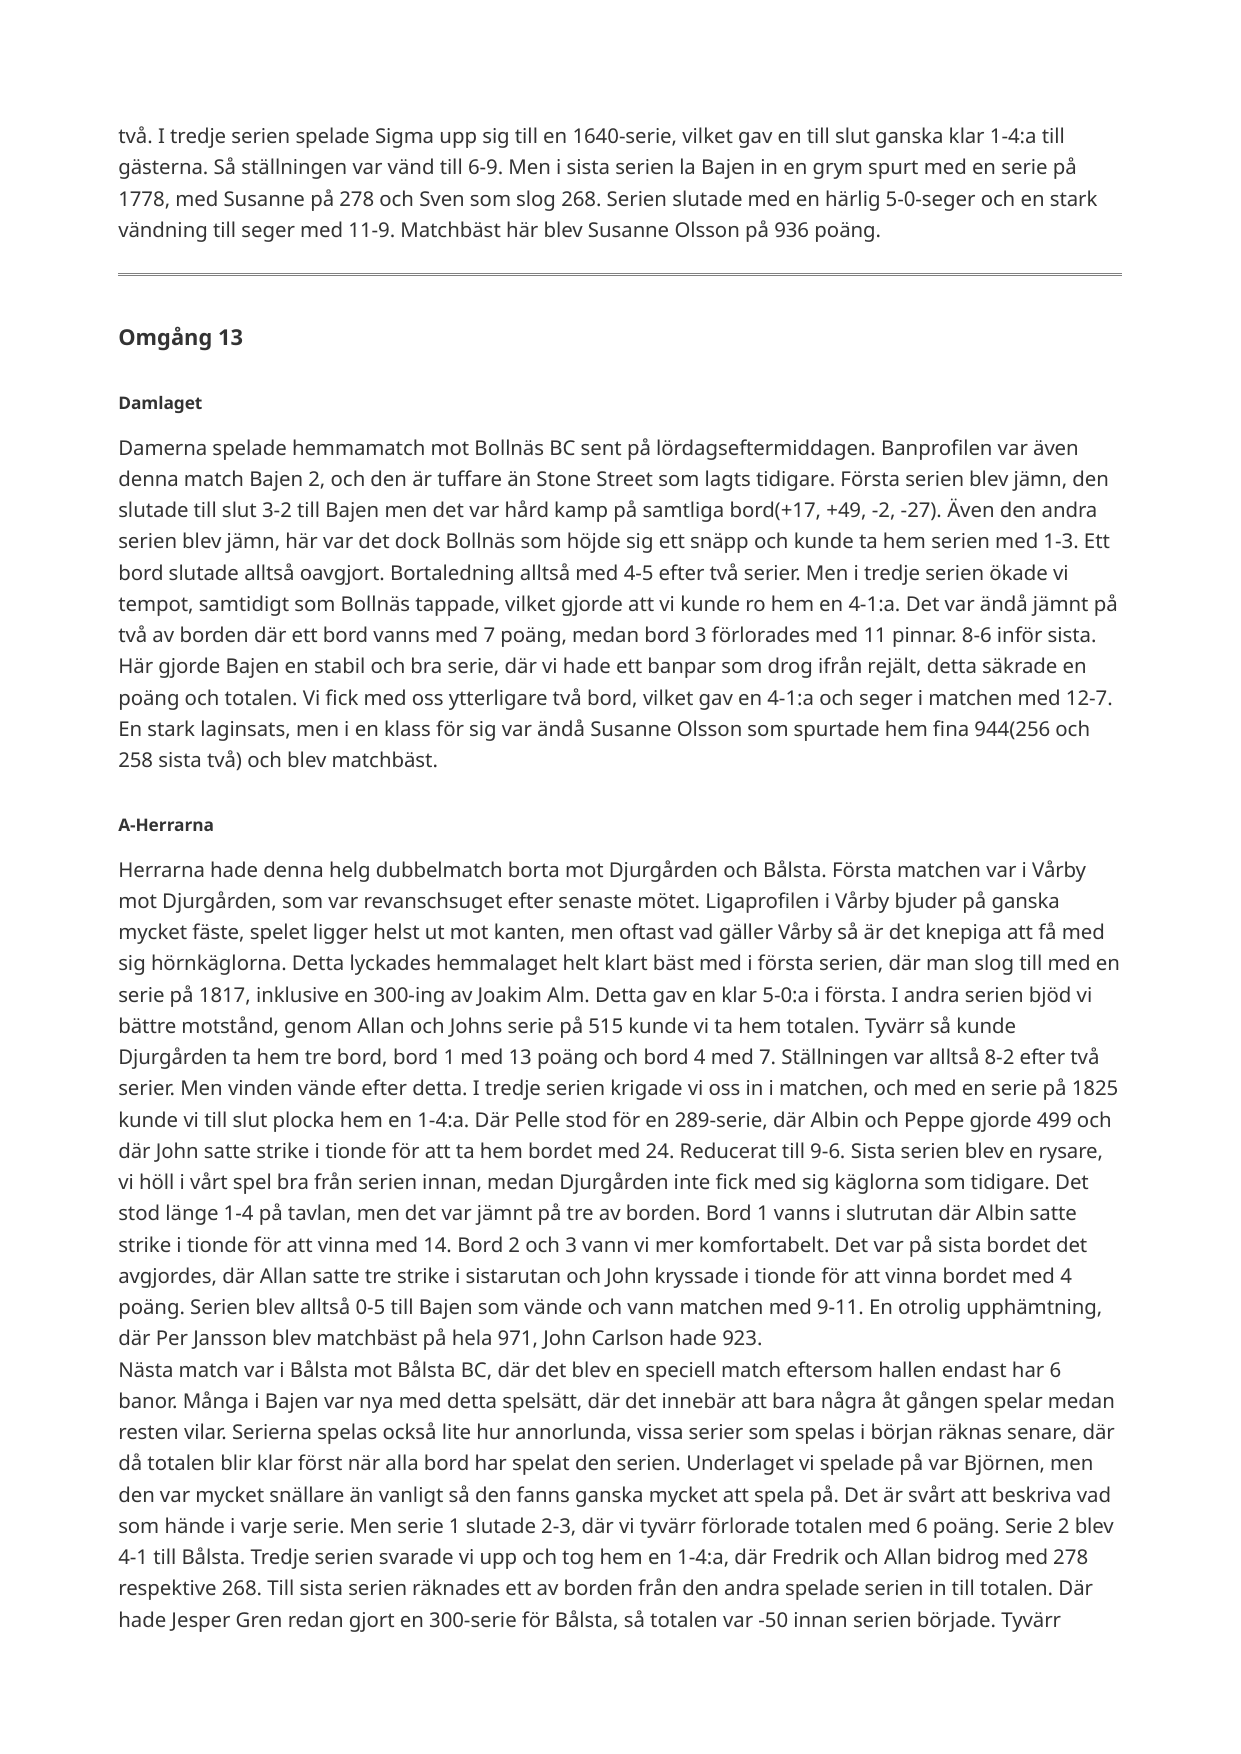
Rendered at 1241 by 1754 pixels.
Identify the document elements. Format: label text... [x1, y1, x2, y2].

subtitle A-Herrarna [118, 805, 1122, 836]
subtitle Omgång 13 [118, 321, 1122, 352]
text två. I tredje serien spelade Sigma upp sig till en 1640-serie, vilket gav en till slut ganska klar 1-4:a till gästerna. Så ställningen var vänd till 6-9. Men i sista serien la Bajen in en grym spurt med en serie på 1778, med Susanne på 278 och Sven som slog 268. Serien slutade med en härlig 5-0-seger och en stark vändning till seger med 11-9. Matchbäst här blev Susanne Olsson på 936 poäng. [118, 118, 1122, 243]
subtitle Damlaget [118, 383, 1122, 414]
text Damerna spelade hemmamatch mot Bollnäs BC sent på lördagseftermiddagen. Banprofilen var även denna match Bajen 2, och den är tuffare än Stone Street som lagts tidigare. Första serien blev jämn, den slutade till slut 3-2 till Bajen men det var hård kamp på samtliga bord(+17, +49, -2, -27). Även den andra serien blev jämn, här var det dock Bollnäs som höjde sig ett snäpp och kunde ta hem serien med 1-3. Ett bord slutade alltså oavgjort. Bortaledning alltså med 4-5 efter två serier. Men i tredje serien ökade vi tempot, samtidigt som Bollnäs tappade, vilket gjorde att vi kunde ro hem en 4-1:a. Det var ändå jämnt på två av borden där ett bord vanns med 7 poäng, medan bord 3 förlorades med 11 pinnar. 8-6 inför sista. Här gjorde Bajen en stabil och bra serie, där vi hade ett banpar som drog ifrån rejält, detta säkrade en poäng och totalen. Vi fick med oss ytterligare två bord, vilket gav en 4-1:a och seger i matchen med 12-7. En stark laginsats, men i en klass för sig var ändå Susanne Olsson som spurtade hem fina 944(256 och 258 sista två) och blev matchbäst. [118, 430, 1122, 774]
text Herrarna hade denna helg dubbelmatch borta mot Djurgården och Bålsta. Första matchen var i Vårby mot Djurgården, som var revanschsuget efter senaste mötet. Ligaprofilen i Vårby bjuder på ganska mycket fäste, spelet ligger helst ut mot kanten, men oftast vad gäller Vårby så är det knepiga att få med sig hörnkäglorna. Detta lyckades hemmalaget helt klart bäst med i första serien, där man slog till med en serie på 1817, inklusive en 300-ing av Joakim Alm. Detta gav en klar 5-0:a i första. I andra serien bjöd vi bättre motstånd, genom Allan och Johns serie på 515 kunde vi ta hem totalen. Tyvärr så kunde Djurgården ta hem tre bord, bord 1 med 13 poäng och bord 4 med 7. Ställningen var alltså 8-2 efter två serier. Men vinden vände efter detta. I tredje serien krigade vi oss in i matchen, och med en serie på 1825 kunde vi till slut plocka hem en 1-4:a. Där Pelle stod för en 289-serie, där Albin och Peppe gjorde 499 och där John satte strike i tionde för att ta hem bordet med 24. Reducerat till 9-6. Sista serien blev en rysare, vi höll i vårt spel bra från serien innan, medan Djurgården inte fick med sig käglorna som tidigare. Det stod länge 1-4 på tavlan, men det var jämnt på tre av borden. Bord 1 vanns i slutrutan där Albin satte strike i tionde för att vinna med 14. Bord 2 och 3 vann vi mer komfortabelt. Det var på sista bordet det avgjordes, där Allan satte tre strike i sistarutan och John kryssade i tionde för att vinna bordet med 4 poäng. Serien blev alltså 0-5 till Bajen som vände och vann matchen med 9-11. En otrolig upphämtning, där Per Jansson blev matchbäst på hela 971, John Carlson hade 923. Nästa match var i Bålsta mot Bålsta BC, där det blev en speciell match eftersom hallen endast har 6 banor. Många i Bajen var nya med detta spelsätt, där det innebär att bara några åt gången spelar medan resten vilar. Serierna spelas också lite hur annorlunda, vissa serier som spelas i början räknas senare, där då totalen blir klar först när alla bord har spelat den serien. Underlaget vi spelade på var Björnen, men den var mycket snällare än vanligt så den fanns ganska mycket att spela på. Det är svårt att beskriva vad som hände i varje serie. Men serie 1 slutade 2-3, där vi tyvärr förlorade totalen med 6 poäng. Serie 2 blev 4-1 till Bålsta. Tredje serien svarade vi upp och tog hem en 1-4:a, där Fredrik och Allan bidrog med 278 respektive 268. Till sista serien räknades ett av borden från den andra spelade serien in till totalen. Där hade Jesper Gren redan gjort en 300-serie för Bålsta, så totalen var -50 innan serien började. Tyvärr [118, 852, 1122, 1633]
